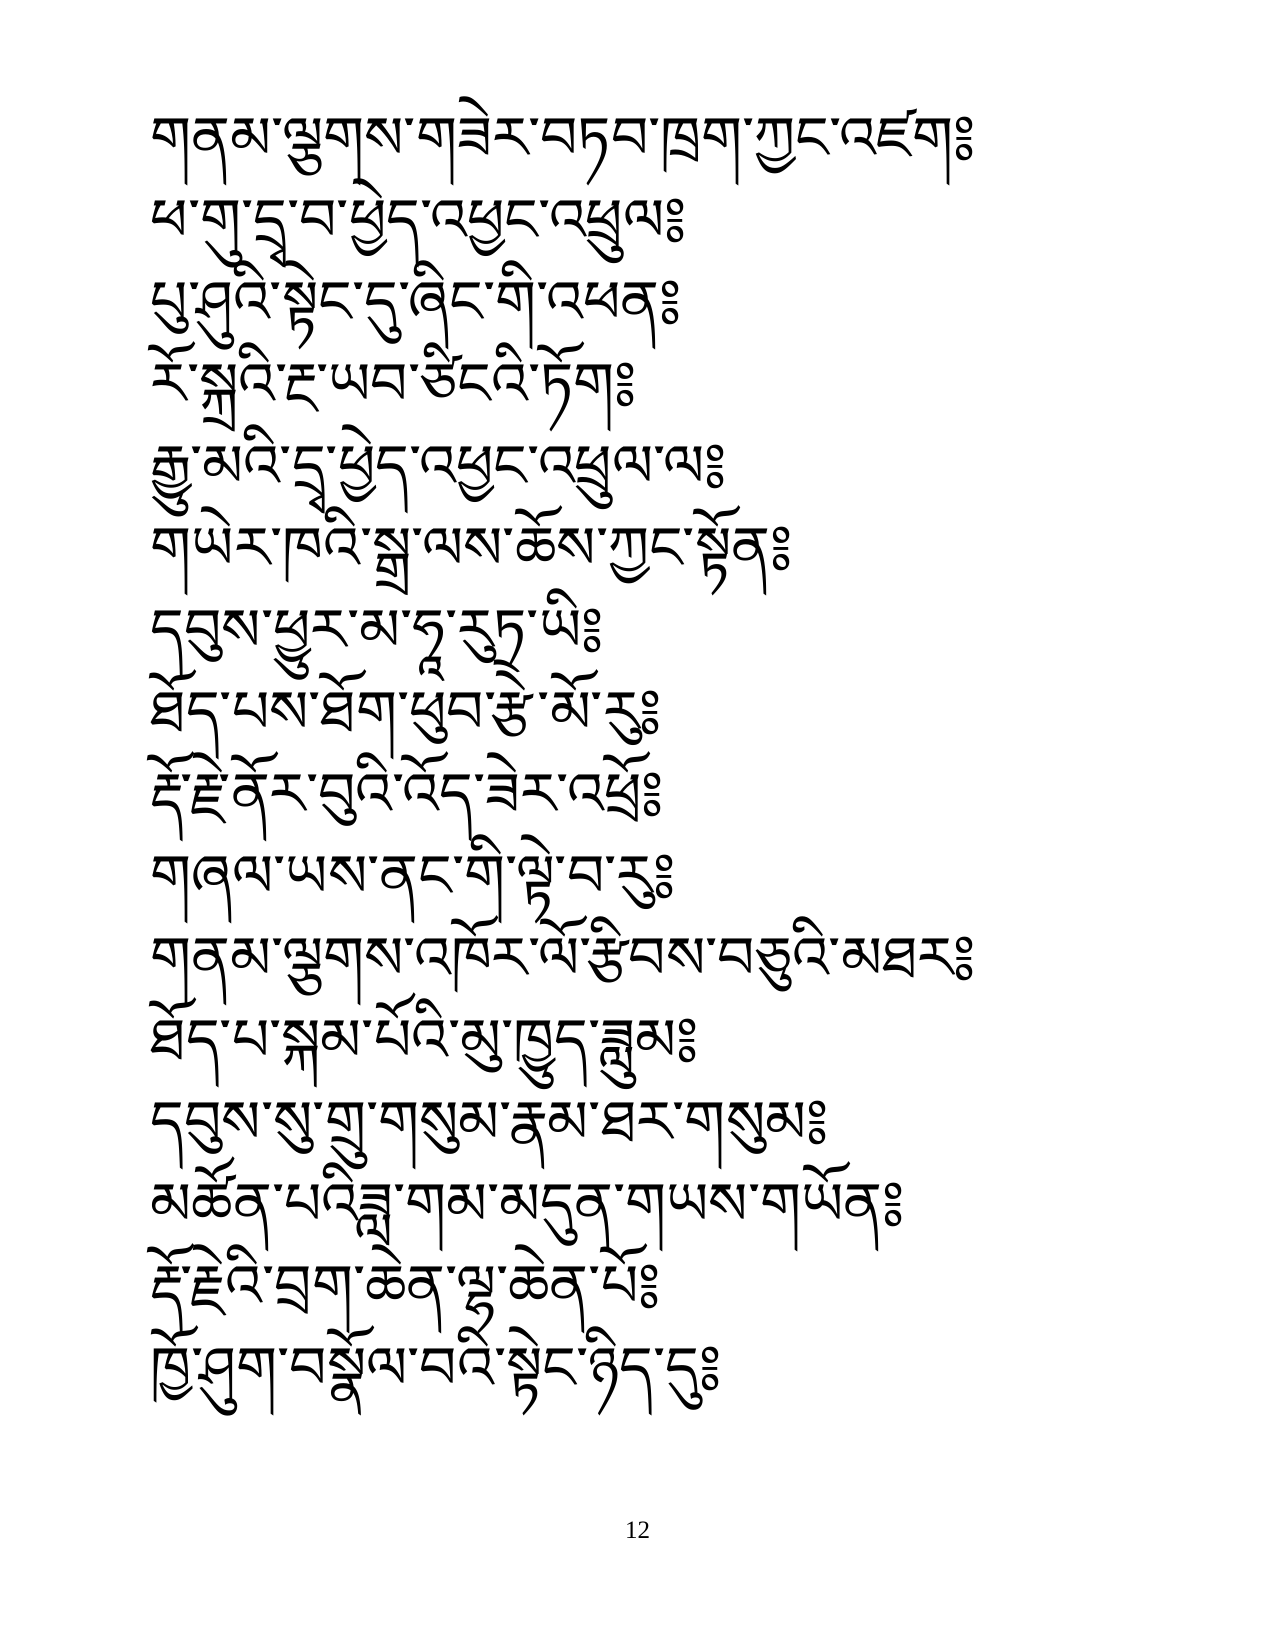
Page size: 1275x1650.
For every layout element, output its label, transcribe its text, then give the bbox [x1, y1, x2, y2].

text དབུས་ཕྱུར་མ་ཧཱ་རུཏྲ་ཡི༔ [151, 598, 1169, 674]
text ཐོད་པས་ཐོག་ཕུབ་རྩེ་མོ་རུ༔ [151, 680, 1169, 756]
text རྒྱུ་མའི་དྲྭ་ཕྱེད་འཕྱང་འཕྲུལ་ལ༔ [151, 434, 1169, 510]
text གཞལ་ཡས་ནང་གི་ལྟེ་བ་རུ༔ [151, 844, 1169, 920]
text གཡེར་ཁའི་སྒྲ་ལས་ཆོས་ཀྱང་སྟོན༔ [151, 516, 1169, 592]
text ཐོད་པ་སྐམ་པོའི་མུ་ཁྱུད་ཟླུམ༔ [151, 1008, 1169, 1084]
text རྡོ་རྗེའི་བྲག་ཆེན་ལྷ་ཆེན་པོ༔ [151, 1254, 1169, 1330]
text གནམ་ལྕགས་གཟེར་བཏབ་ཁྲག་ཀྱང་འཛག༔ [151, 106, 1169, 182]
text རྡོ་རྗེ་ནོར་བུའི་འོད་ཟེར་འཕྲོ༔ [151, 762, 1169, 838]
text དབུས་སུ་གྲུ་གསུམ་རྣམ་ཐར་གསུམ༔ [151, 1090, 1169, 1166]
text མཚོན་པའིཟླ་གམ་མདུན་གཡས་གཡོན༔ [151, 1172, 1169, 1248]
text པུ་ཤུའི་སྟེང་དུ་ཞིང་གི་འཕན༔ [151, 270, 1169, 346]
text ཁྱོ་ཤུག་བསྣོལ་བའི་སྟེང་ཉིད་དུ༔ [151, 1336, 1169, 1412]
text ཕ་གུ་དྲྭ་བ་ཕྱེད་འཕྱང་འཕྲུལ༔ [151, 188, 1169, 264]
text གནམ་ལྕགས་འཁོར་ལོ་རྩིབས་བཅུའི་མཐར༔ [151, 926, 1169, 1002]
text རོ་སྐྲའི་རྔ་ཡབ་ཙིངའི་ཏོག༔ [151, 352, 1169, 428]
